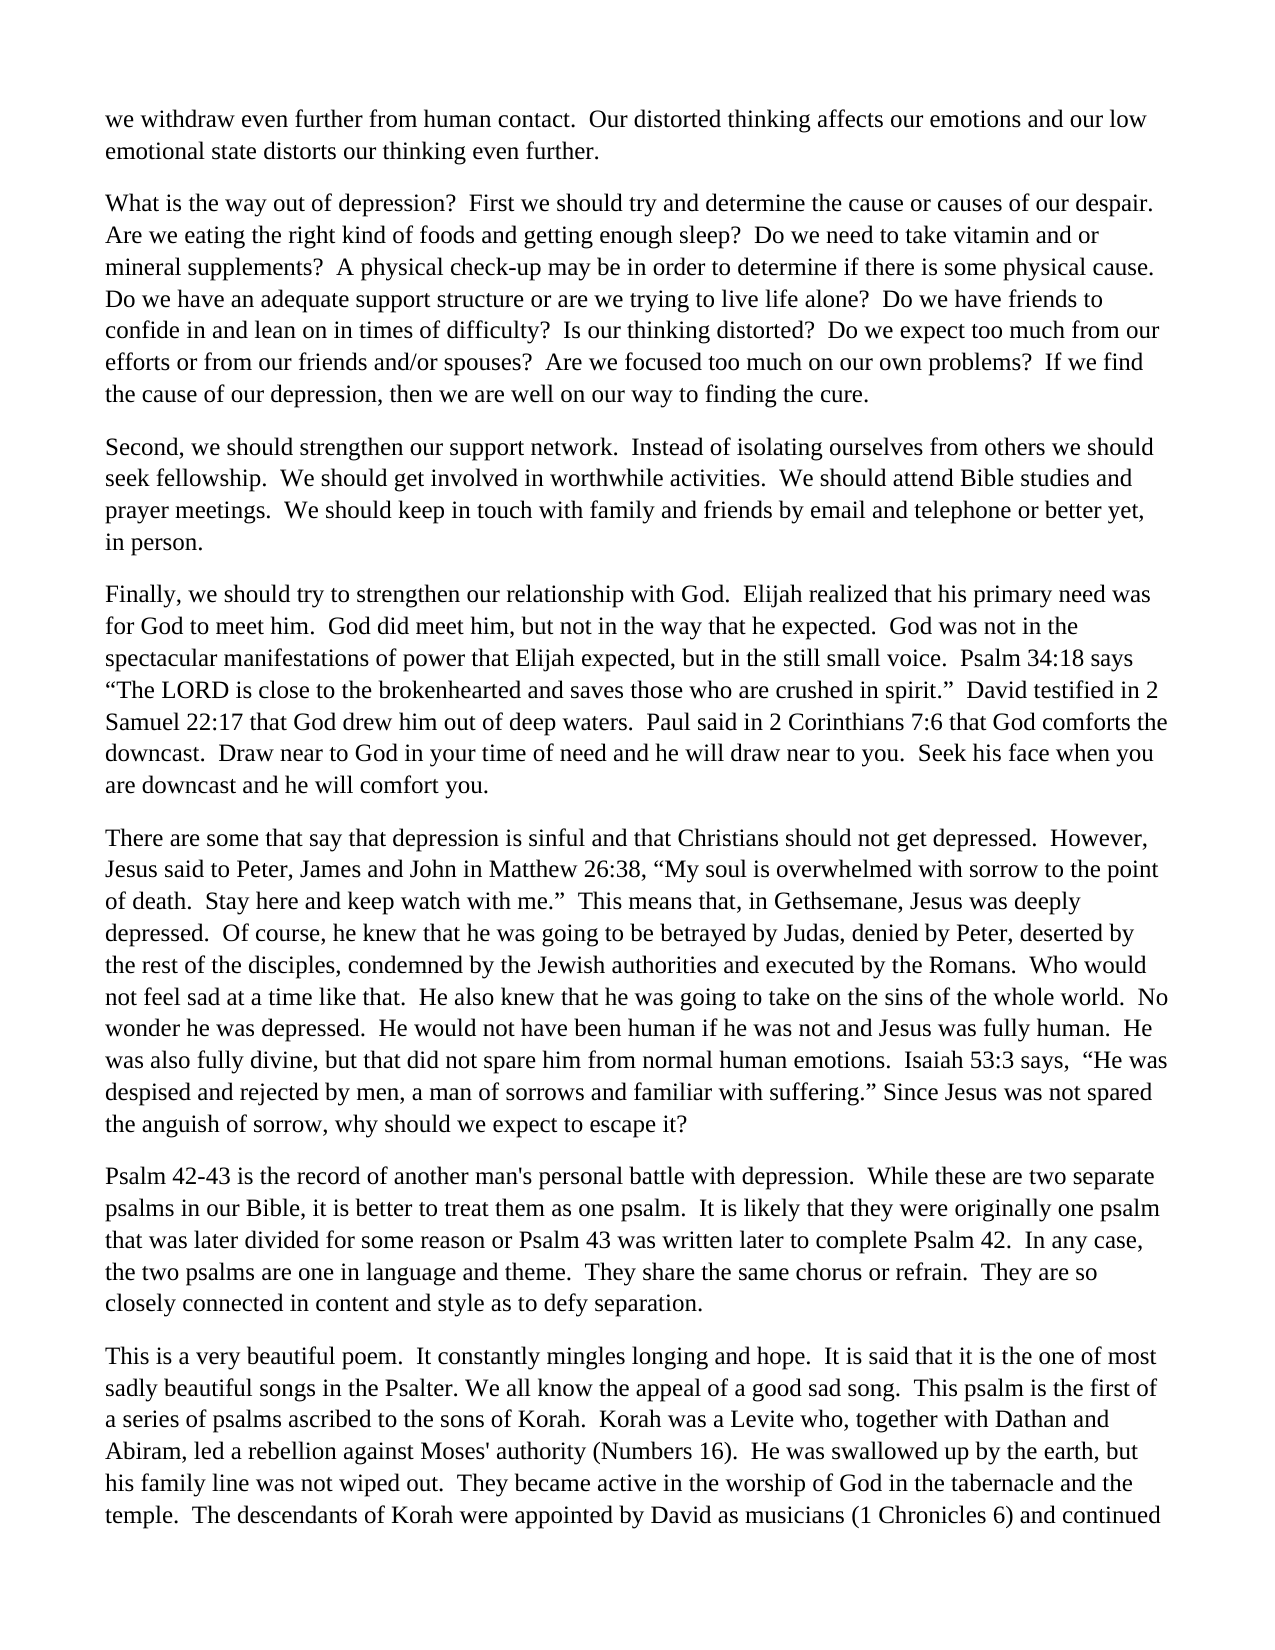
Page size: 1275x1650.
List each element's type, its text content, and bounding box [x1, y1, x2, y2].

text Second, we should strengthen our support network. Instead of isolating ourselves from others we should seek fellowship. We should get involved in worthwhile activities. We should attend Bible studies and prayer meetings. We should keep in touch with family and friends by email and telephone or better yet, in person. [105, 433, 1170, 556]
text What is the way out of depression? First we should try and determine the cause or causes of our despair. Are we eating the right kind of foods and getting enough sleep? Do we need to take vitamin and or mineral supplements? A physical check-up may be in order to determine if there is some physical cause. Do we have an adequate support structure or are we trying to live life alone? Do we have friends to confide in and lean on in times of difficulty? Is our thinking distorted? Do we expect too much from our efforts or from our friends and/or spouses? Are we focused too much on our own problems? If we find the cause of our depression, then we are well on our way to finding the cure. [105, 189, 1170, 408]
text Psalm 42-43 is the record of another man's personal battle with depression. While these are two separate psalms in our Bible, it is better to treat them as one psalm. It is likely that they were originally one psalm that was later divided for some reason or Psalm 43 was written later to complete Psalm 42. In any case, the two psalms are one in language and theme. They share the same chorus or refrain. They are so closely connected in content and style as to defy separation. [105, 1162, 1170, 1317]
text we withdraw even further from human contact. Our distorted thinking affects our emotions and our low emotional state distorts our thinking even further. [105, 105, 1170, 164]
text This is a very beautiful poem. It constantly mingles longing and hope. It is said that it is the one of most sadly beautiful songs in the Psalter. We all know the appeal of a good sad song. This psalm is the first of a series of psalms ascribed to the sons of Korah. Korah was a Levite who, together with Dathan and Abiram, led a rebellion against Moses' authority (Numbers 16). He was swallowed up by the earth, but his family line was not wiped out. They became active in the worship of God in the tabernacle and the temple. The descendants of Korah were appointed by David as musicians (1 Chronicles 6) and continued [105, 1342, 1170, 1528]
text There are some that say that depression is sinful and that Christians should not get depressed. However, Jesus said to Peter, James and John in Matthew 26:38, “My soul is overwhelmed with sorrow to the point of death. Stay here and keep watch with me.” This means that, in Gethsemane, Jesus was deeply depressed. Of course, he knew that he was going to be betrayed by Judas, denied by Peter, deserted by the rest of the disciples, condemned by the Jewish authorities and executed by the Romans. Who would not feel sad at a time like that. He also knew that he was going to take on the sins of the whole world. No wonder he was depressed. He would not have been human if he was not and Jesus was fully human. He was also fully divine, but that did not spare him from normal human emotions. Isaiah 53:3 says, “He was despised and rejected by men, a man of sorrows and familiar with suffering.” Since Jesus was not spared the anguish of sorrow, why should we expect to escape it? [105, 824, 1170, 1137]
text Finally, we should try to strengthen our relationship with God. Elijah realized that his primary need was for God to meet him. God did meet him, but not in the way that he expected. God was not in the spectacular manifestations of power that Elijah expected, but in the still small voice. Psalm 34:18 says “The LORD is close to the brokenhearted and saves those who are crushed in spirit.” David testified in 2 Samuel 22:17 that God drew him out of deep waters. Paul said in 2 Corinthians 7:6 that God comforts the downcast. Draw near to God in your time of need and he will draw near to you. Seek his face when you are downcast and he will comfort you. [105, 581, 1170, 799]
